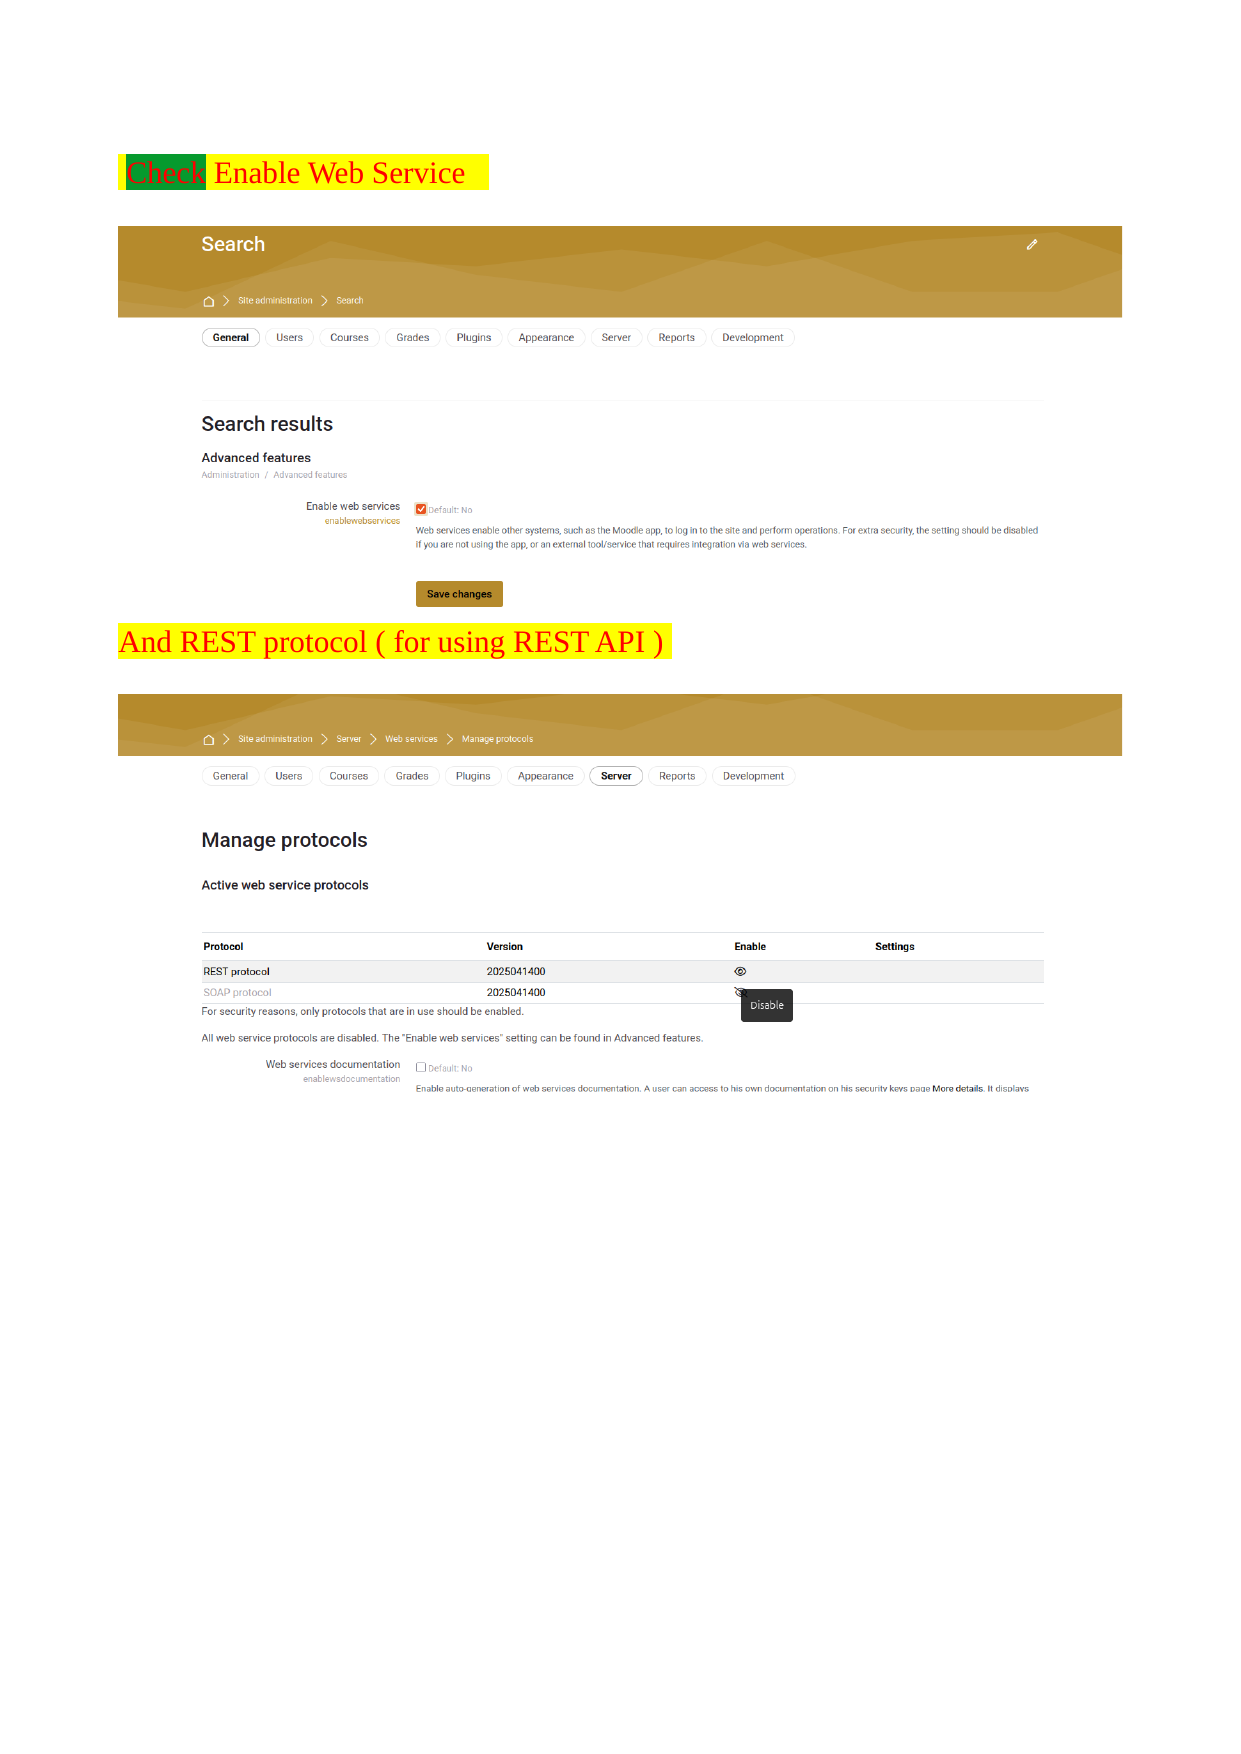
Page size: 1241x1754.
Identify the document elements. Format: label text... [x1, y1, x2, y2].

text Check Enable Web Service [118, 154, 1122, 190]
picture [118, 694, 1123, 1092]
picture [118, 226, 1123, 623]
text And REST protocol ( for using REST API ) [118, 623, 1122, 659]
